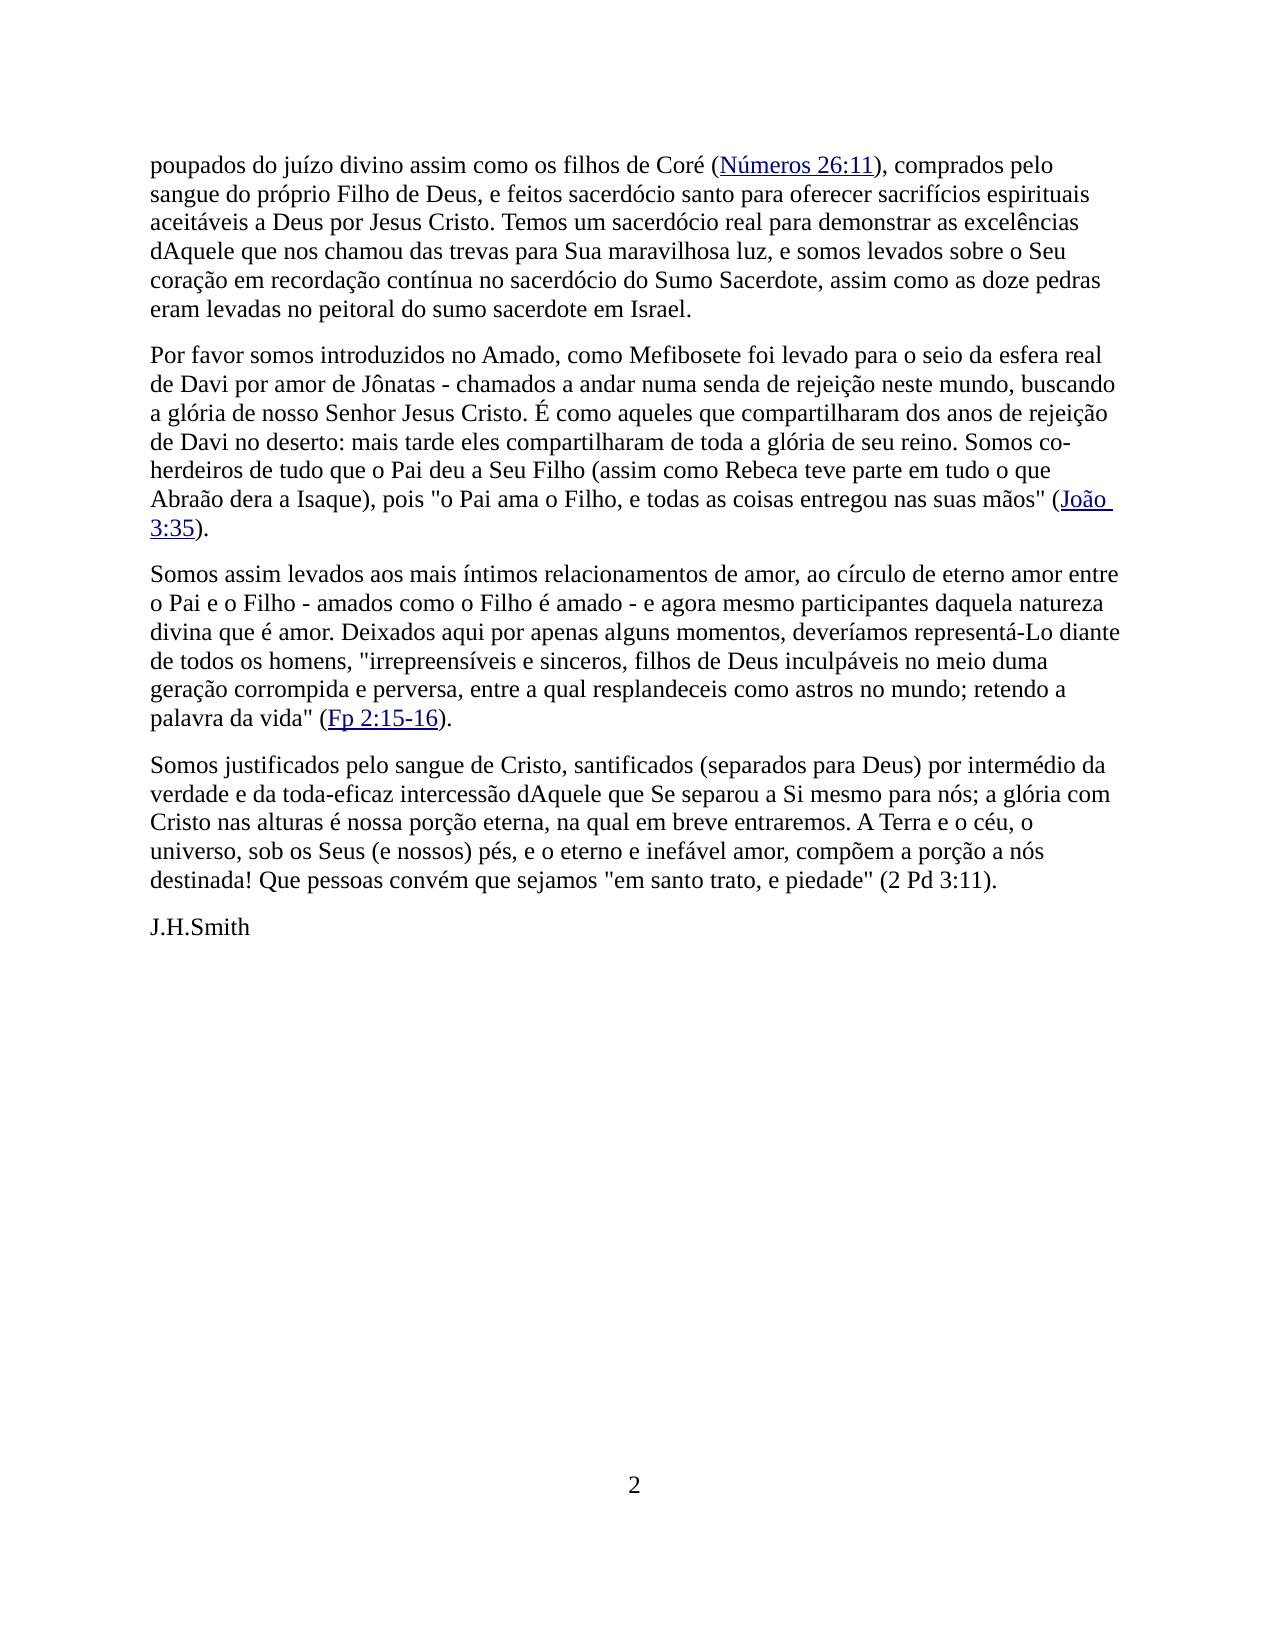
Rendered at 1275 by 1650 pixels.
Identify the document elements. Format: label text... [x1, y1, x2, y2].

text Somos assim levados aos mais íntimos relacionamentos de amor, ao círculo de eterno amor entre o Pai e o Filho - amados como o Filho é amado - e agora mesmo participantes daquela natureza divina que é amor. Deixados aqui por apenas alguns momentos, deveríamos representá-Lo diante de todos os homens, "irrepreensíveis e sinceros, filhos de Deus inculpáveis no meio duma geração corrompida e perversa, entre a qual resplandeceis como astros no mundo; retendo a palavra da vida" (Fp 2:15-16). [150, 559, 1125, 732]
text J.H.Smith [150, 912, 1125, 940]
text Somos justificados pelo sangue de Cristo, santificados (separados para Deus) por intermédio da verdade e da toda-eficaz intercessão dAquele que Se separou a Si mesmo para nós; a glória com Cristo nas alturas é nossa porção eterna, na qual em breve entraremos. A Terra e o céu, o universo, sob os Seus (e nossos) pés, e o eterno e inefável amor, compõem a porção a nós destinada! Que pessoas convém que sejamos "em santo trato, e piedade" (2 Pd 3:11). [150, 750, 1125, 894]
text poupados do juízo divino assim como os filhos de Coré (Números 26:11), comprados pelo sangue do próprio Filho de Deus, e feitos sacerdócio santo para oferecer sacrifícios espirituais aceitáveis a Deus por Jesus Cristo. Temos um sacerdócio real para demonstrar as excelências dAquele que nos chamou das trevas para Sua maravilhosa luz, e somos levados sobre o Seu coração em recordação contínua no sacerdócio do Sumo Sacerdote, assim como as doze pedras eram levadas no peitoral do sumo sacerdote em Israel. [150, 150, 1125, 322]
text Por favor somos introduzidos no Amado, como Mefibosete foi levado para o seio da esfera real de Davi por amor de Jônatas - chamados a andar numa senda de rejeição neste mundo, buscando a glória de nosso Senhor Jesus Cristo. É como aqueles que compartilharam dos anos de rejeição de Davi no deserto: mais tarde eles compartilharam de toda a glória de seu reino. Somos co-herdeiros de tudo que o Pai deu a Seu Filho (assim como Rebeca teve parte em tudo o que Abraão dera a Isaque), pois "o Pai ama o Filho, e todas as coisas entregou nas suas mãos" (João 3:35). [150, 340, 1125, 542]
